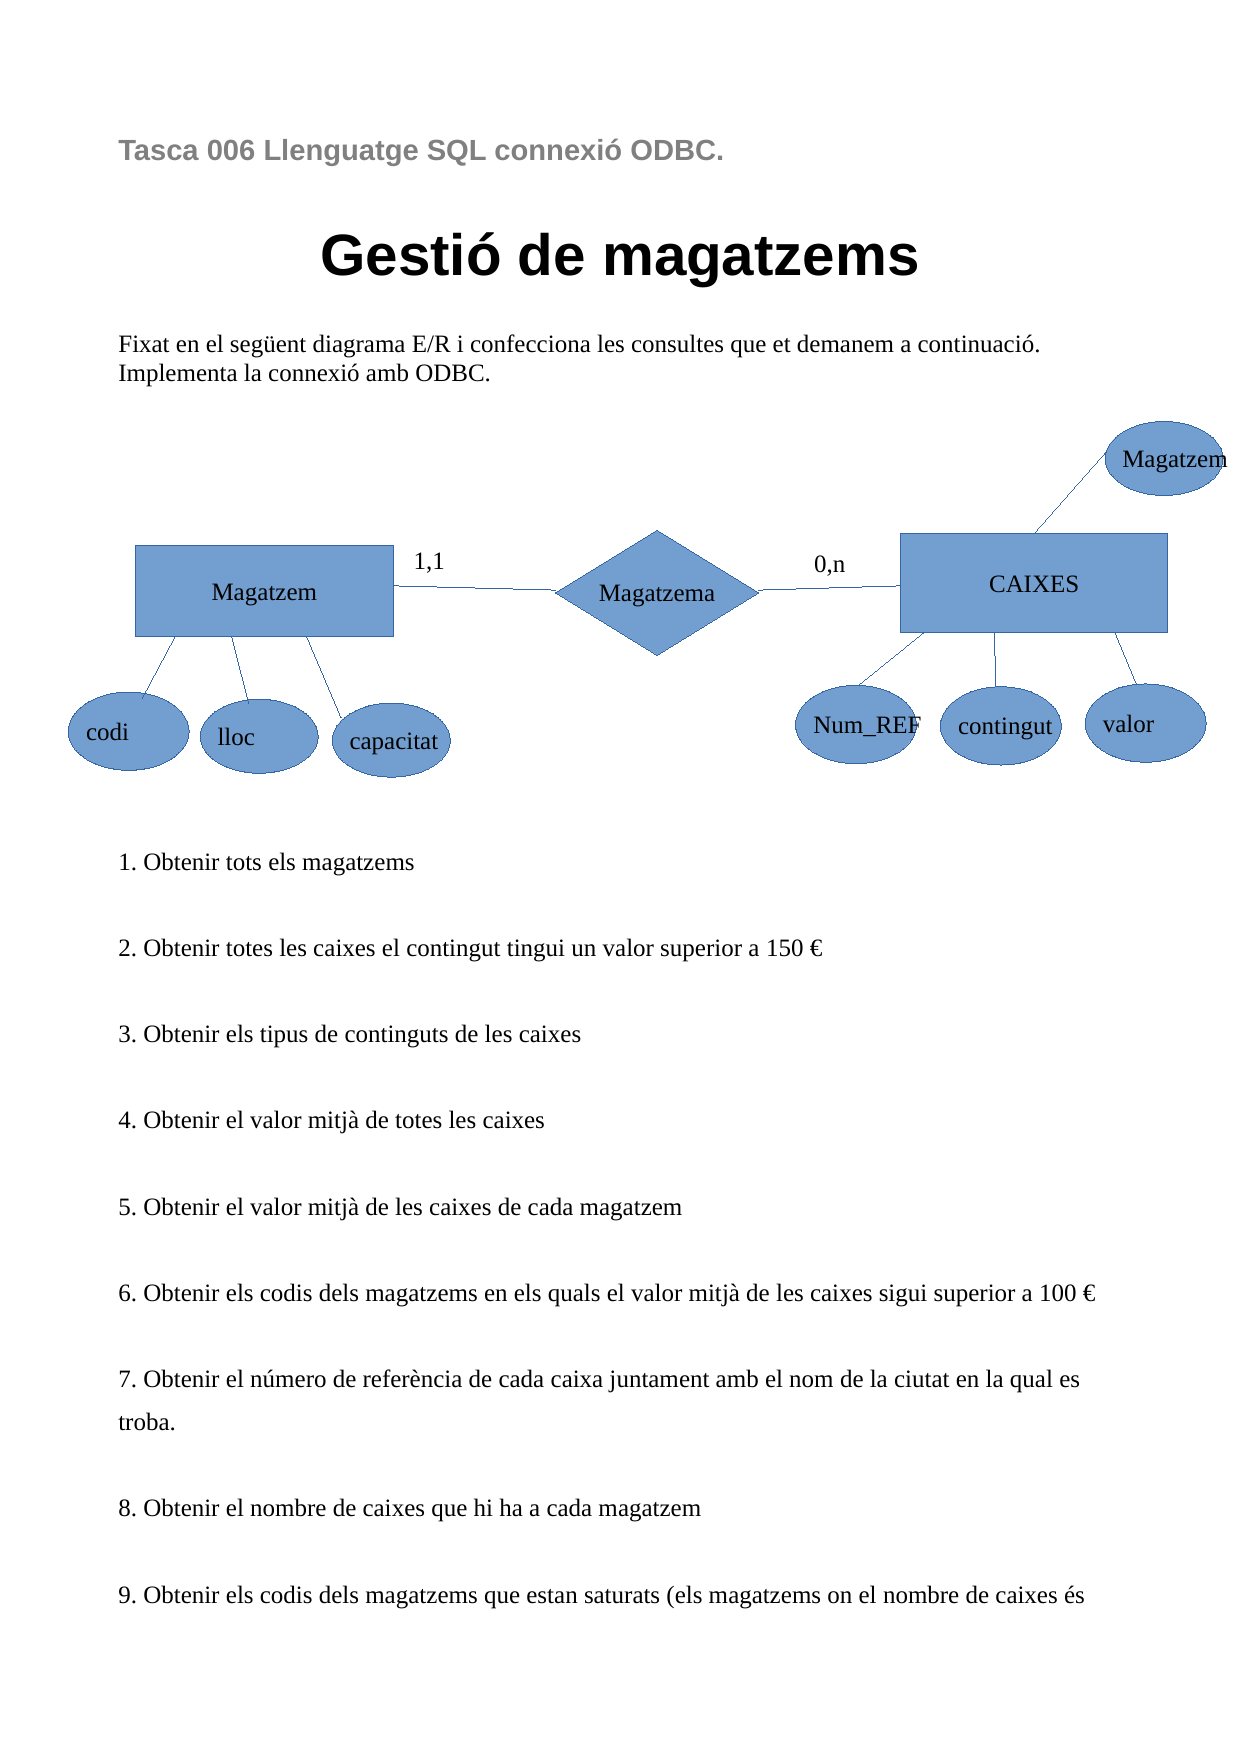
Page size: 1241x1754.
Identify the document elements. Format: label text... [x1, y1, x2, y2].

text Fixat en el següent diagrama E/R i confecciona les consultes que et demanem a continuació. Implementa la connexió amb ODBC. [118, 329, 1122, 387]
text 1. Obtenir tots els magatzems 2. Obtenir totes les caixes el contingut tingui un valor superior a 150 € 3. Obtenir els tipus de continguts de les caixes 4. Obtenir el valor mitjà de totes les caixes 5. Obtenir el valor mitjà de les caixes de cada magatzem 6. Obtenir els codis dels magatzems en els quals el valor mitjà de les caixes sigui superior a 100 € 7. Obtenir el número de referència de cada caixa juntament amb el nom de la ciutat en la qual es troba. 8. Obtenir el nombre de caixes que hi ha a cada magatzem 9. Obtenir els codis dels magatzems que estan saturats (els magatzems on el nombre de caixes és [118, 847, 1122, 1608]
title Gestió de magatzems [118, 221, 1122, 288]
